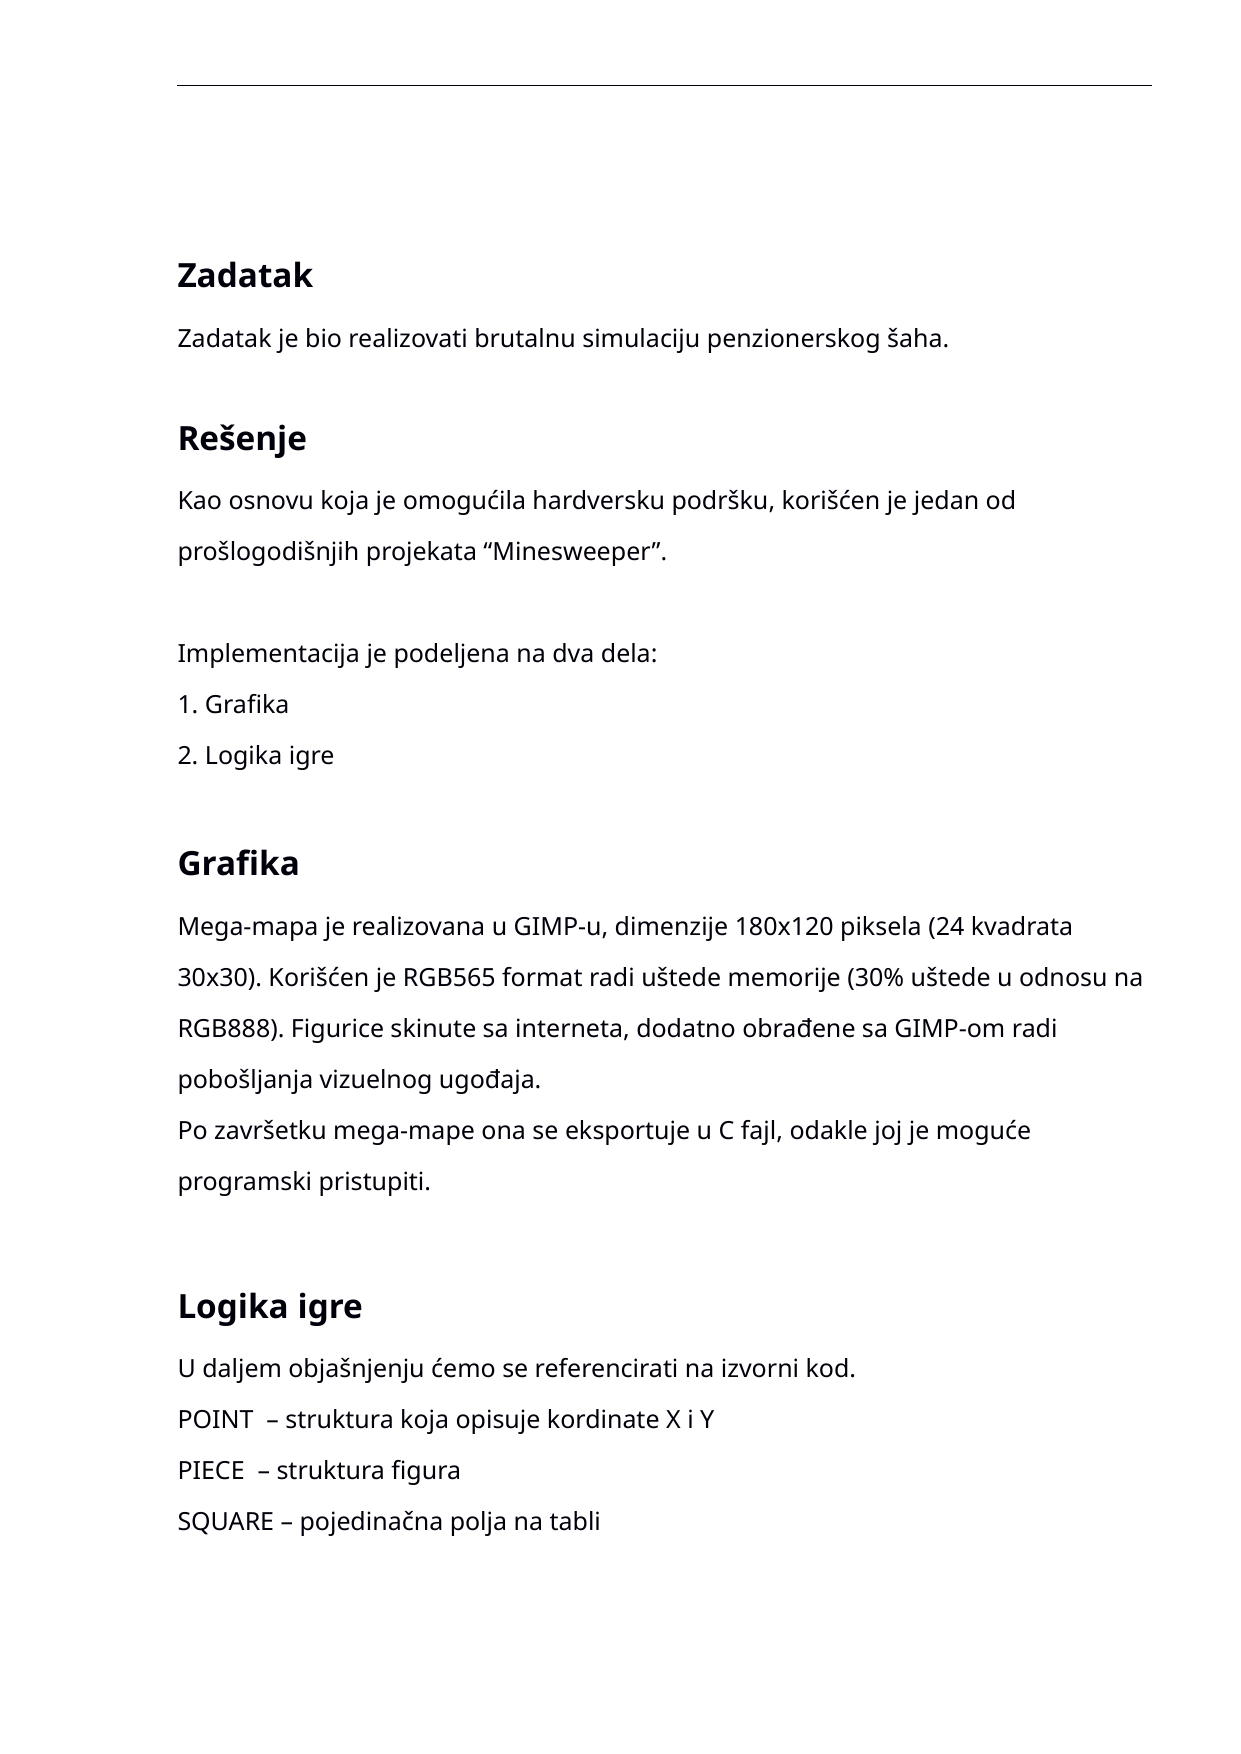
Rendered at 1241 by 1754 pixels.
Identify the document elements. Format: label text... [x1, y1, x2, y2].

text Kao osnovu koja je omogućila hardversku podršku, korišćen je jedan od prošlogodišnjih projekata “Minesweeper”. [177, 483, 1152, 568]
text Zadatak [177, 252, 1152, 298]
text Rešenje [177, 414, 1152, 460]
text Grafika [177, 840, 1152, 885]
text Implementacija je podeljena na dva dela: [177, 636, 1152, 670]
text Mega-mapa je realizovana u GIMP-u, dimenzije 180x120 piksela (24 kvadrata 30x30). Korišćen je RGB565 format radi uštede memorije (30% uštede u odnosu na RGB888). Figurice skinute sa interneta, dodatno obrađene sa GIMP-om radi pobošljanja vizuelnog ugođaja. [177, 908, 1152, 1095]
text Po završetku mega-mape ona se eksportuje u C fajl, odakle joj je moguće programski pristupiti. [177, 1112, 1152, 1197]
text Zadatak je bio realizovati brutalnu simulaciju penzionerskog šaha. [177, 320, 1152, 354]
text 1. Grafika [177, 687, 1152, 721]
text Logika igre [177, 1282, 1152, 1328]
text SQUARE – pojedinačna polja na tabli [177, 1504, 1152, 1589]
text 2. Logika igre [177, 738, 1152, 772]
text POINT – struktura koja opisuje kordinate X i Y [177, 1402, 1152, 1436]
text PIECE – struktura figura [177, 1453, 1152, 1487]
text U daljem objašnjenju ćemo se referencirati na izvorni kod. [177, 1351, 1152, 1385]
